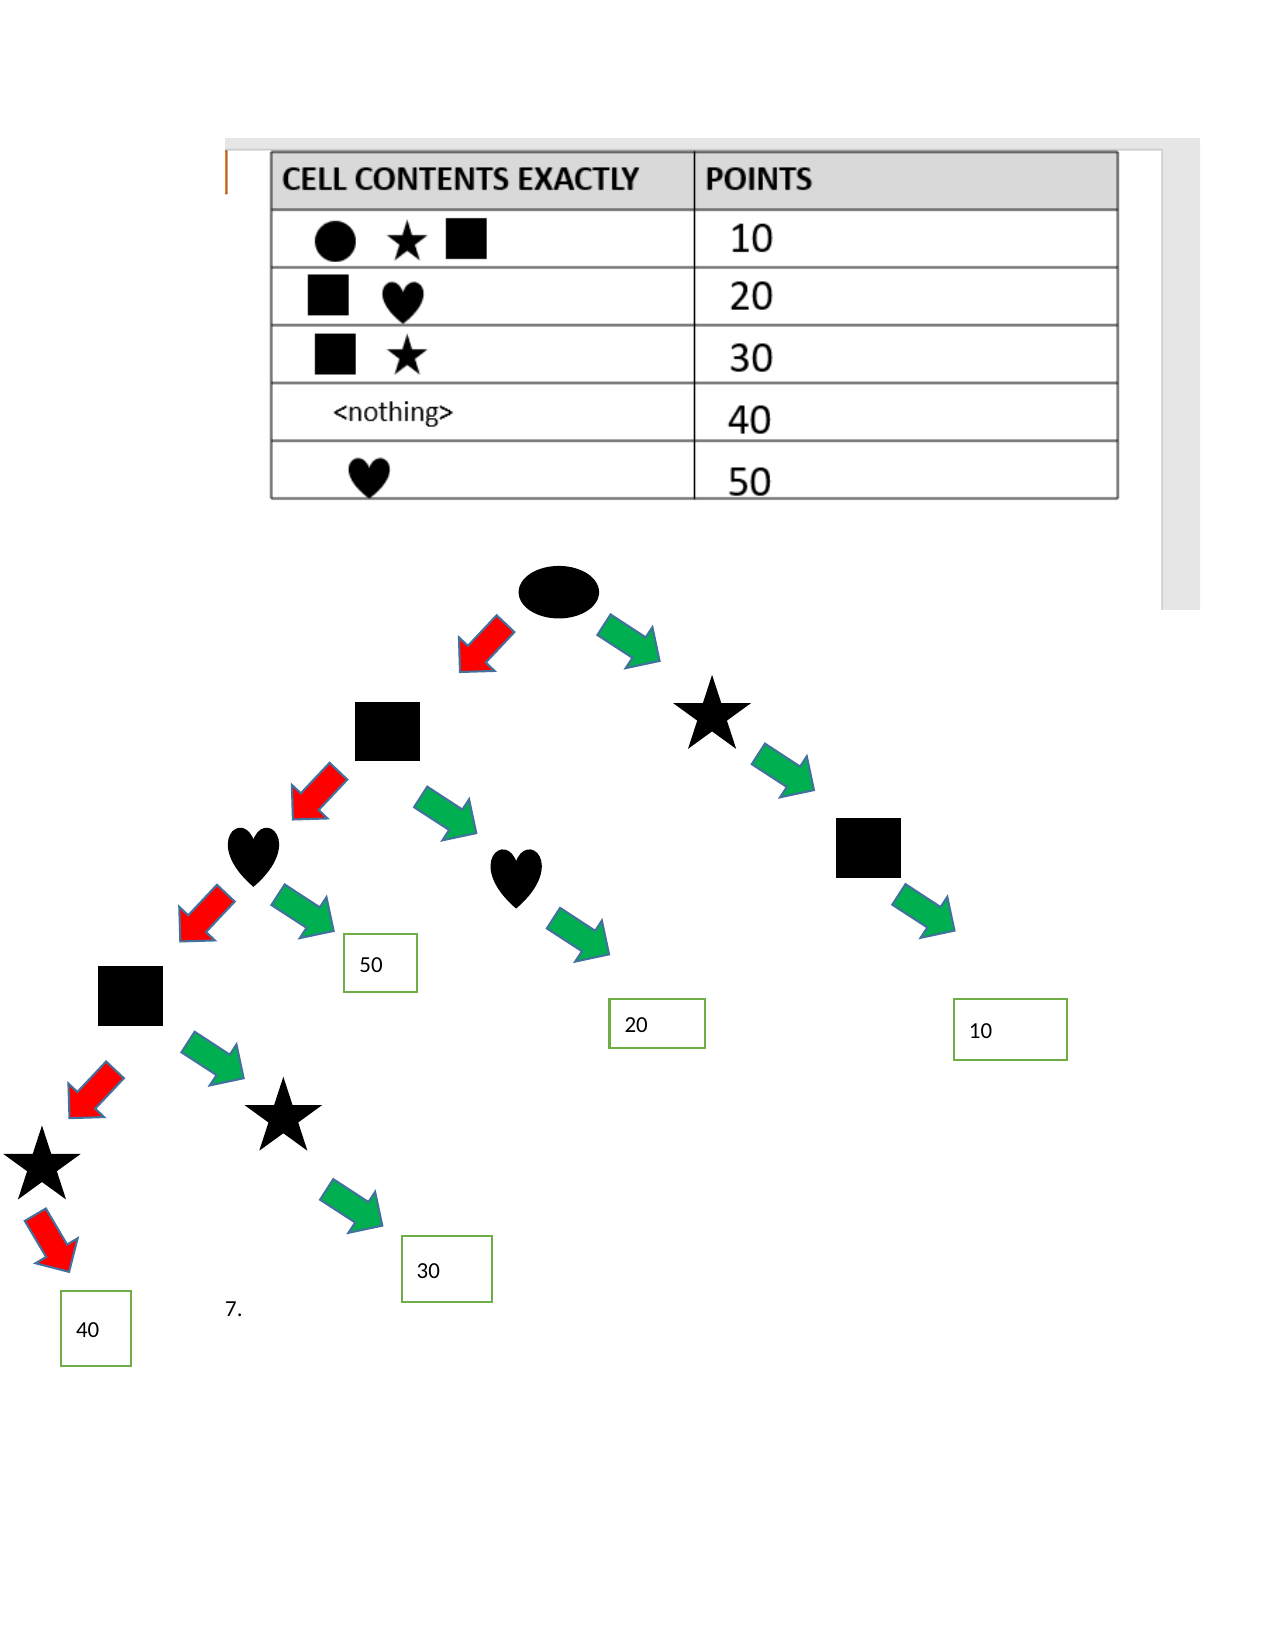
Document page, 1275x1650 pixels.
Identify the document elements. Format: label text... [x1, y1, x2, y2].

text 7. [225, 1294, 1125, 1322]
